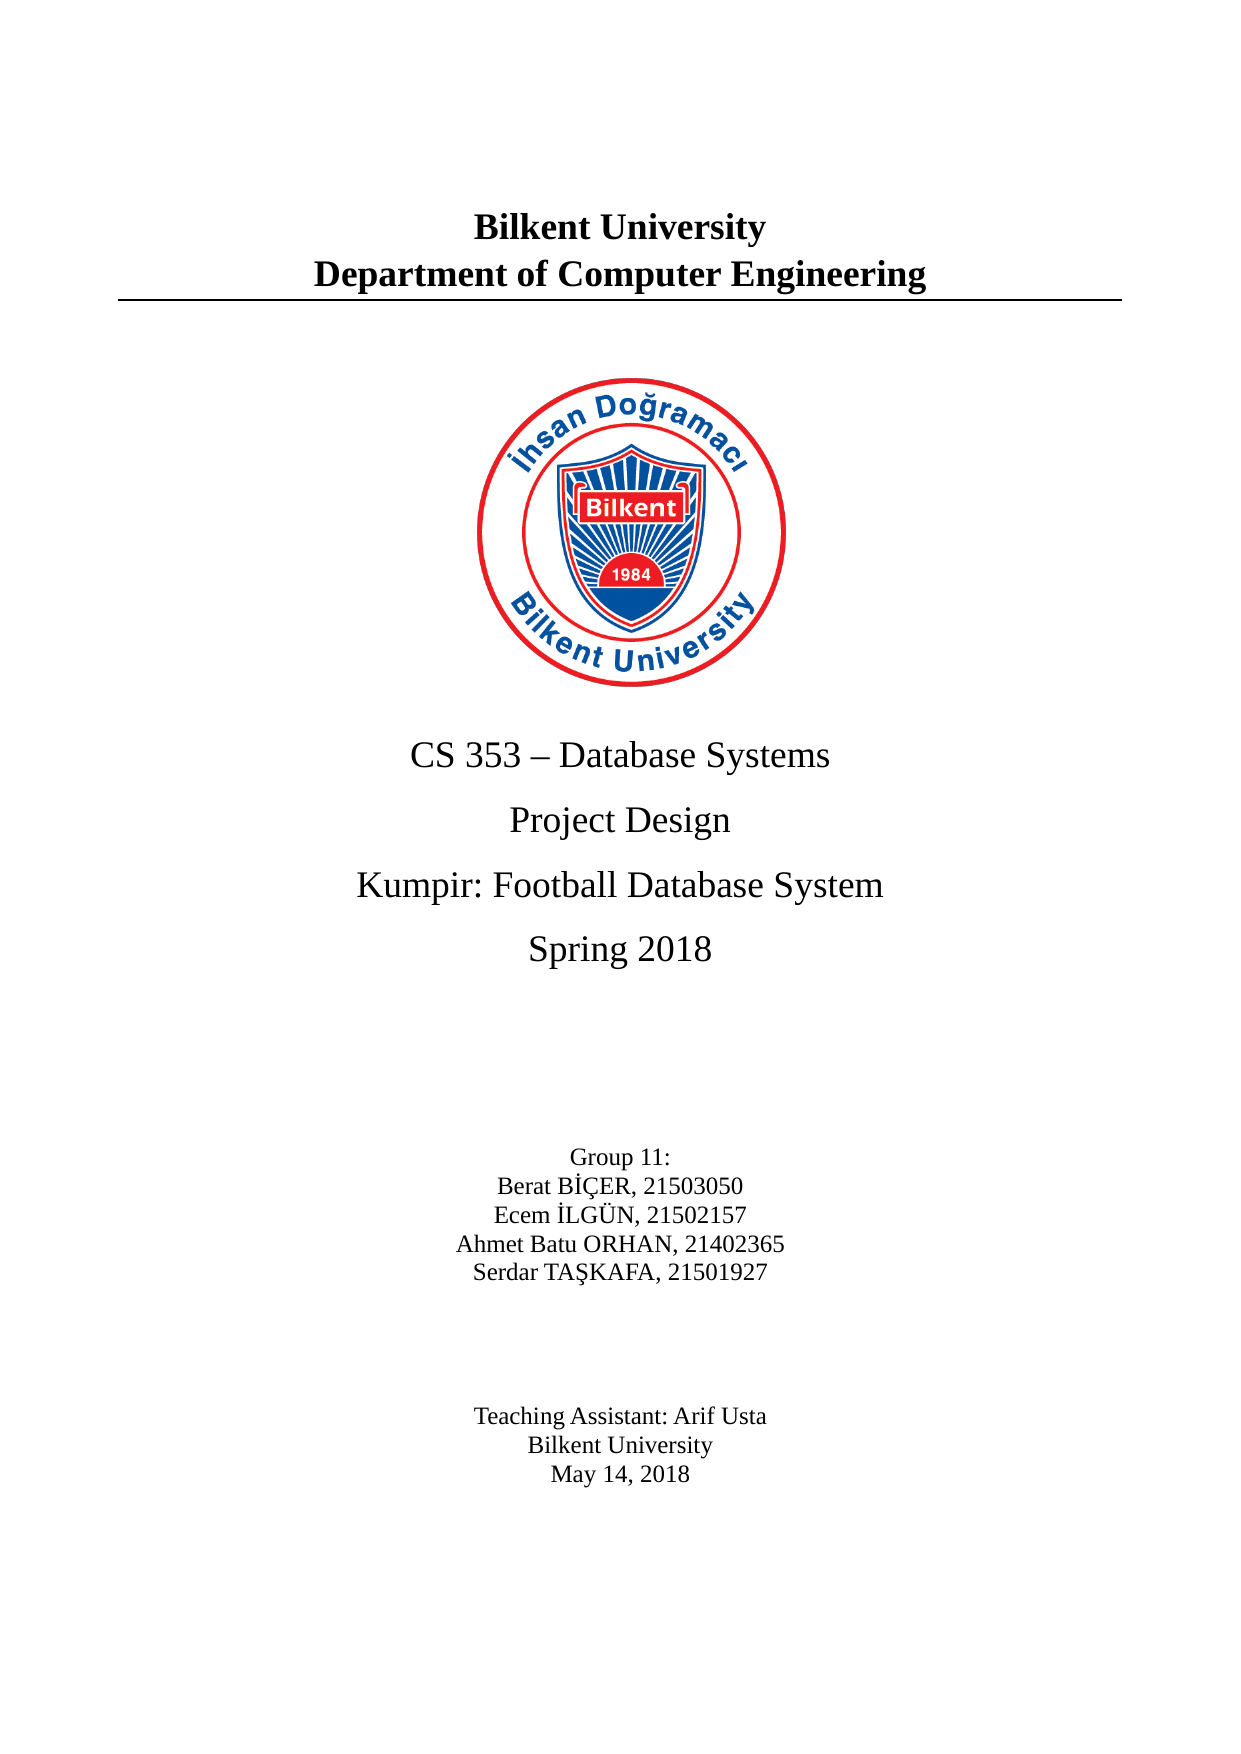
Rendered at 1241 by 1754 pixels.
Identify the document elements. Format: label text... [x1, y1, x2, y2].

text CS 353 – Database Systems [118, 733, 1122, 776]
text Serdar TAŞKAFA, 21501927 [118, 1257, 1122, 1286]
text Berat BİÇER, 21503050 [118, 1171, 1122, 1200]
text Bilkent University [118, 204, 1122, 247]
text Kumpir: Football Database System [118, 862, 1122, 905]
text May 14, 2018 [118, 1459, 1122, 1487]
text Bilkent University [118, 1430, 1122, 1459]
text Group 11: [118, 1142, 1122, 1171]
text Ecem İLGÜN, 21502157 [118, 1200, 1122, 1229]
text Teaching Assistant: Arif Usta [118, 1401, 1122, 1430]
picture [473, 375, 788, 689]
text Ahmet Batu ORHAN, 21402365 [118, 1229, 1122, 1257]
text Project Design [118, 797, 1122, 841]
text Department of Computer Engineering [118, 247, 1122, 299]
text Spring 2018 [118, 927, 1122, 970]
